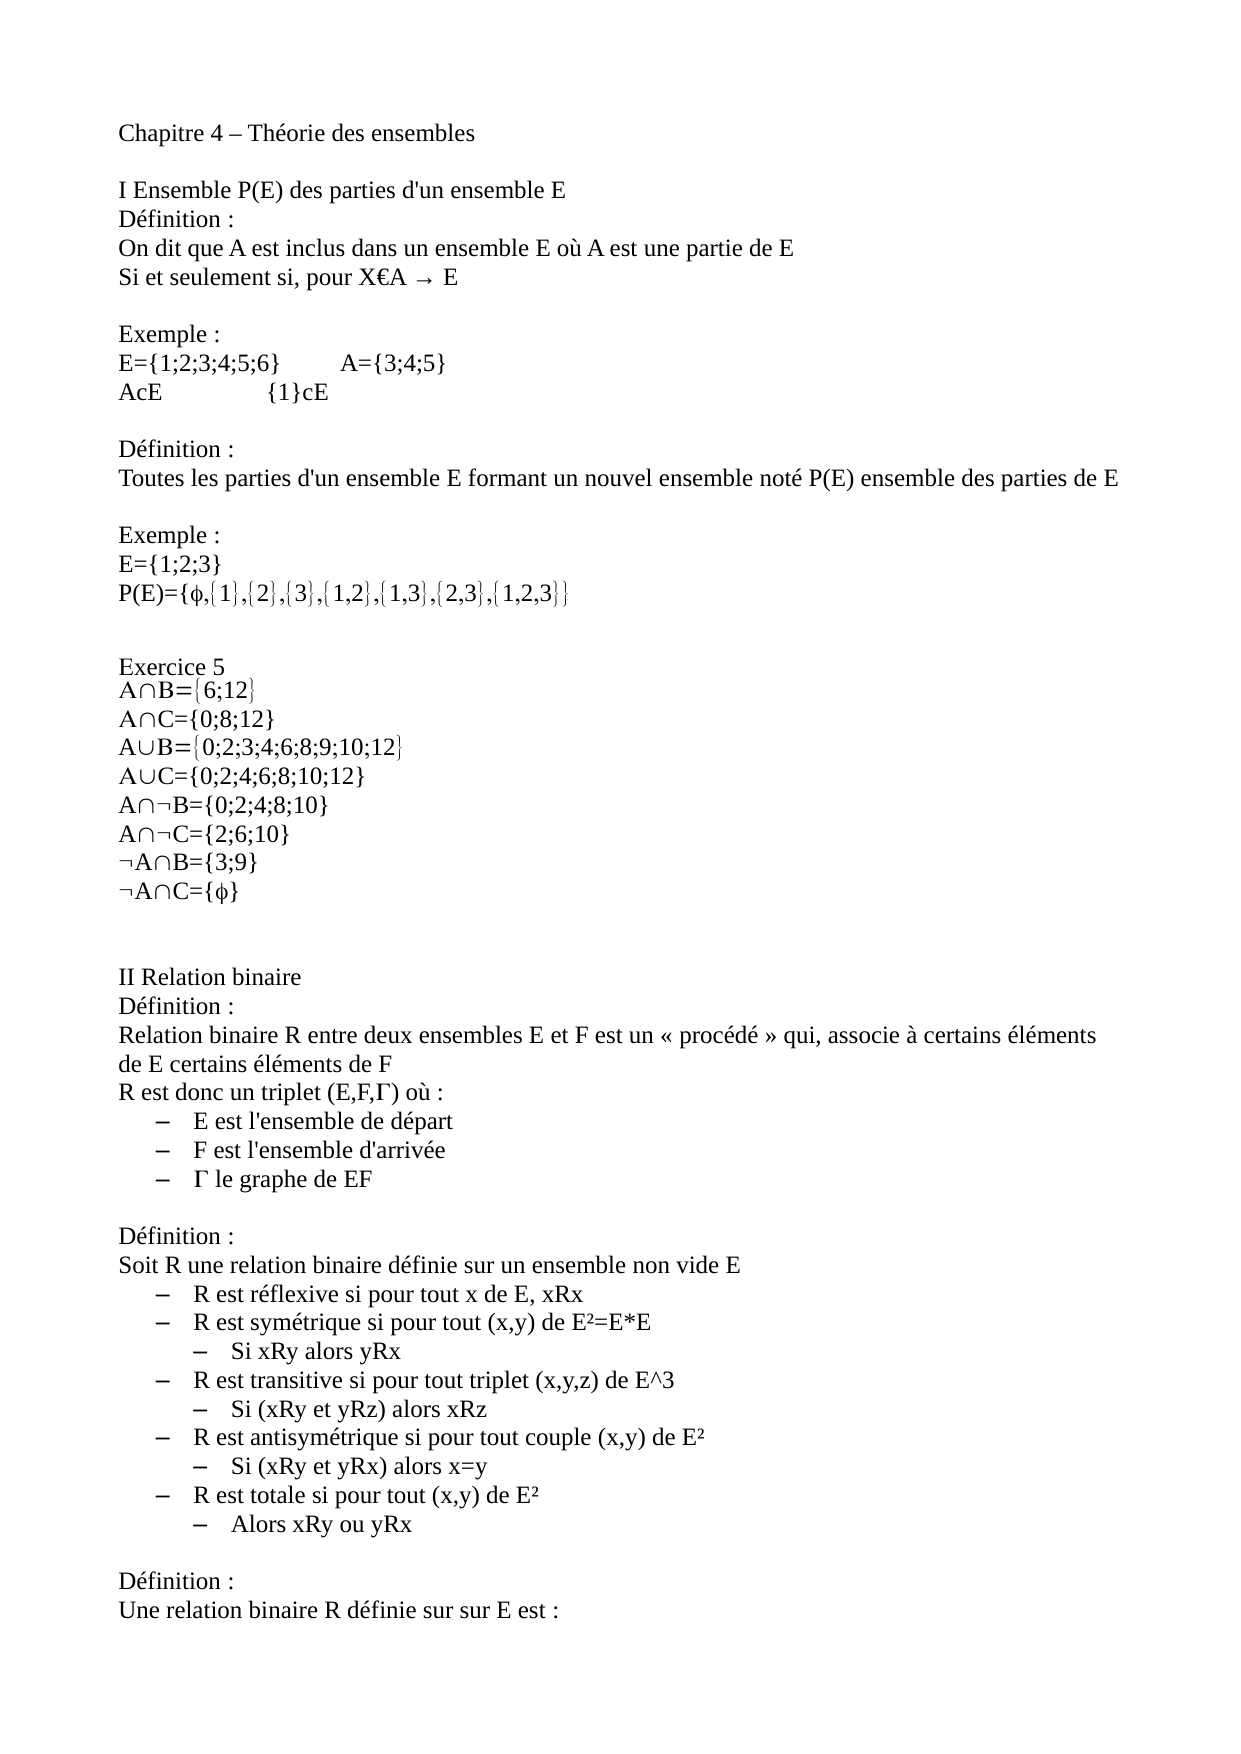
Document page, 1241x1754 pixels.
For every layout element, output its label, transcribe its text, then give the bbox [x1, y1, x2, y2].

list Si (xRy et yRx) alors x=y [193, 1451, 1122, 1480]
text E={1;2;3} [118, 549, 1122, 578]
list R est symétrique si pour tout (x,y) de E²=E*E [156, 1307, 1122, 1336]
text AB={6;12} [118, 681, 1122, 704]
text AC={2;6;10} [118, 819, 1122, 847]
text Définition : [118, 204, 1122, 233]
text Définition : [118, 991, 1122, 1020]
text P(E)={,{1},{2},{3},{1,2},{1,3},{2,3},{1,2,3}} [118, 578, 1122, 607]
list R est transitive si pour tout triplet (x,y,z) de E^3 [156, 1365, 1122, 1394]
list R est antisymétrique si pour tout couple (x,y) de E² [156, 1422, 1122, 1451]
text Exercice 5 [118, 652, 1122, 681]
text Définition : [118, 1221, 1122, 1250]
text Chapitre 4 – Théorie des ensembles [118, 118, 1122, 147]
text Exemple : [118, 521, 1122, 549]
list Si xRy alors yRx [193, 1336, 1122, 1365]
text Définition : [118, 434, 1122, 463]
text AB={3;9} [118, 847, 1122, 876]
text Si et seulement si, pour X€A → E [118, 262, 1122, 291]
list F est l'ensemble d'arrivée [156, 1135, 1122, 1164]
text Une relation binaire R définie sur sur E est : [118, 1595, 1122, 1624]
list Alors xRy ou yRx [193, 1509, 1122, 1537]
text AcE {1}cE [118, 377, 1122, 406]
text AC={0;8;12} [118, 704, 1122, 732]
text I Ensemble P(E) des parties d'un ensemble E [118, 176, 1122, 204]
list R est totale si pour tout (x,y) de E² [156, 1480, 1122, 1509]
text II Relation binaire [118, 962, 1122, 991]
text Définition : [118, 1566, 1122, 1595]
text AB={0;2;3;4;6;8;9;10;12} [118, 732, 1122, 761]
list R est réflexive si pour tout x de E, xRx [156, 1279, 1122, 1307]
text AB={0;2;4;8;10} [118, 790, 1122, 819]
text Relation binaire R entre deux ensembles E et F est un « procédé » qui, associe à certains éléments de E certains éléments de F [118, 1020, 1122, 1077]
list E est l'ensemble de départ [156, 1106, 1122, 1135]
text Toutes les parties d'un ensemble E formant un nouvel ensemble noté P(E) ensemble des parties de E [118, 463, 1122, 492]
text R est donc un triplet (E,F,) où : [118, 1077, 1122, 1106]
text AC={0;2;4;6;8;10;12} [118, 761, 1122, 790]
text Exemple : [118, 319, 1122, 348]
text Soit R une relation binaire définie sur un ensemble non vide E [118, 1250, 1122, 1279]
text AC={} [118, 876, 1122, 905]
list  le graphe de EF [156, 1164, 1122, 1192]
text E={1;2;3;4;5;6} A={3;4;5} [118, 348, 1122, 377]
text On dit que A est inclus dans un ensemble E où A est une partie de E [118, 233, 1122, 262]
list Si (xRy et yRz) alors xRz [193, 1394, 1122, 1422]
